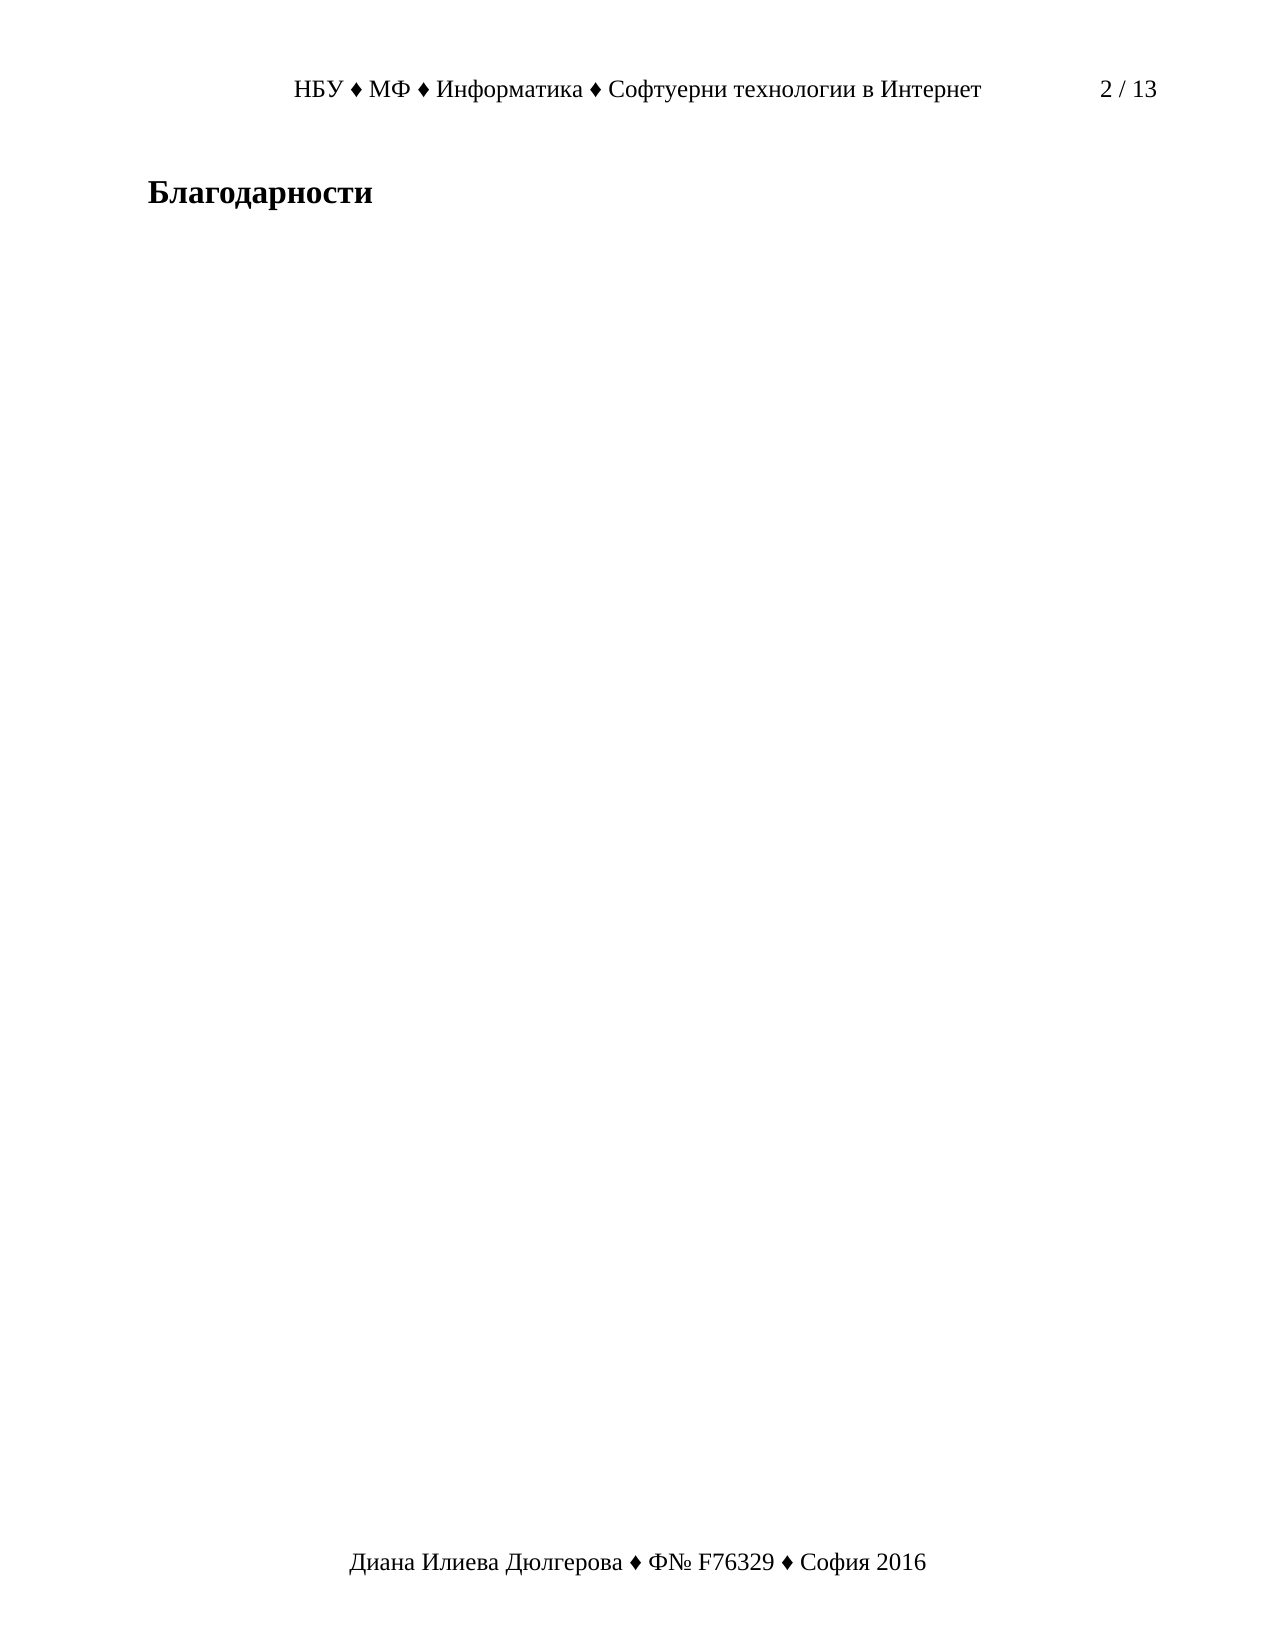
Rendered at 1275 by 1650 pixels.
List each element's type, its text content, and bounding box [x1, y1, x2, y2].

subtitle Благодарности [148, 173, 1157, 211]
